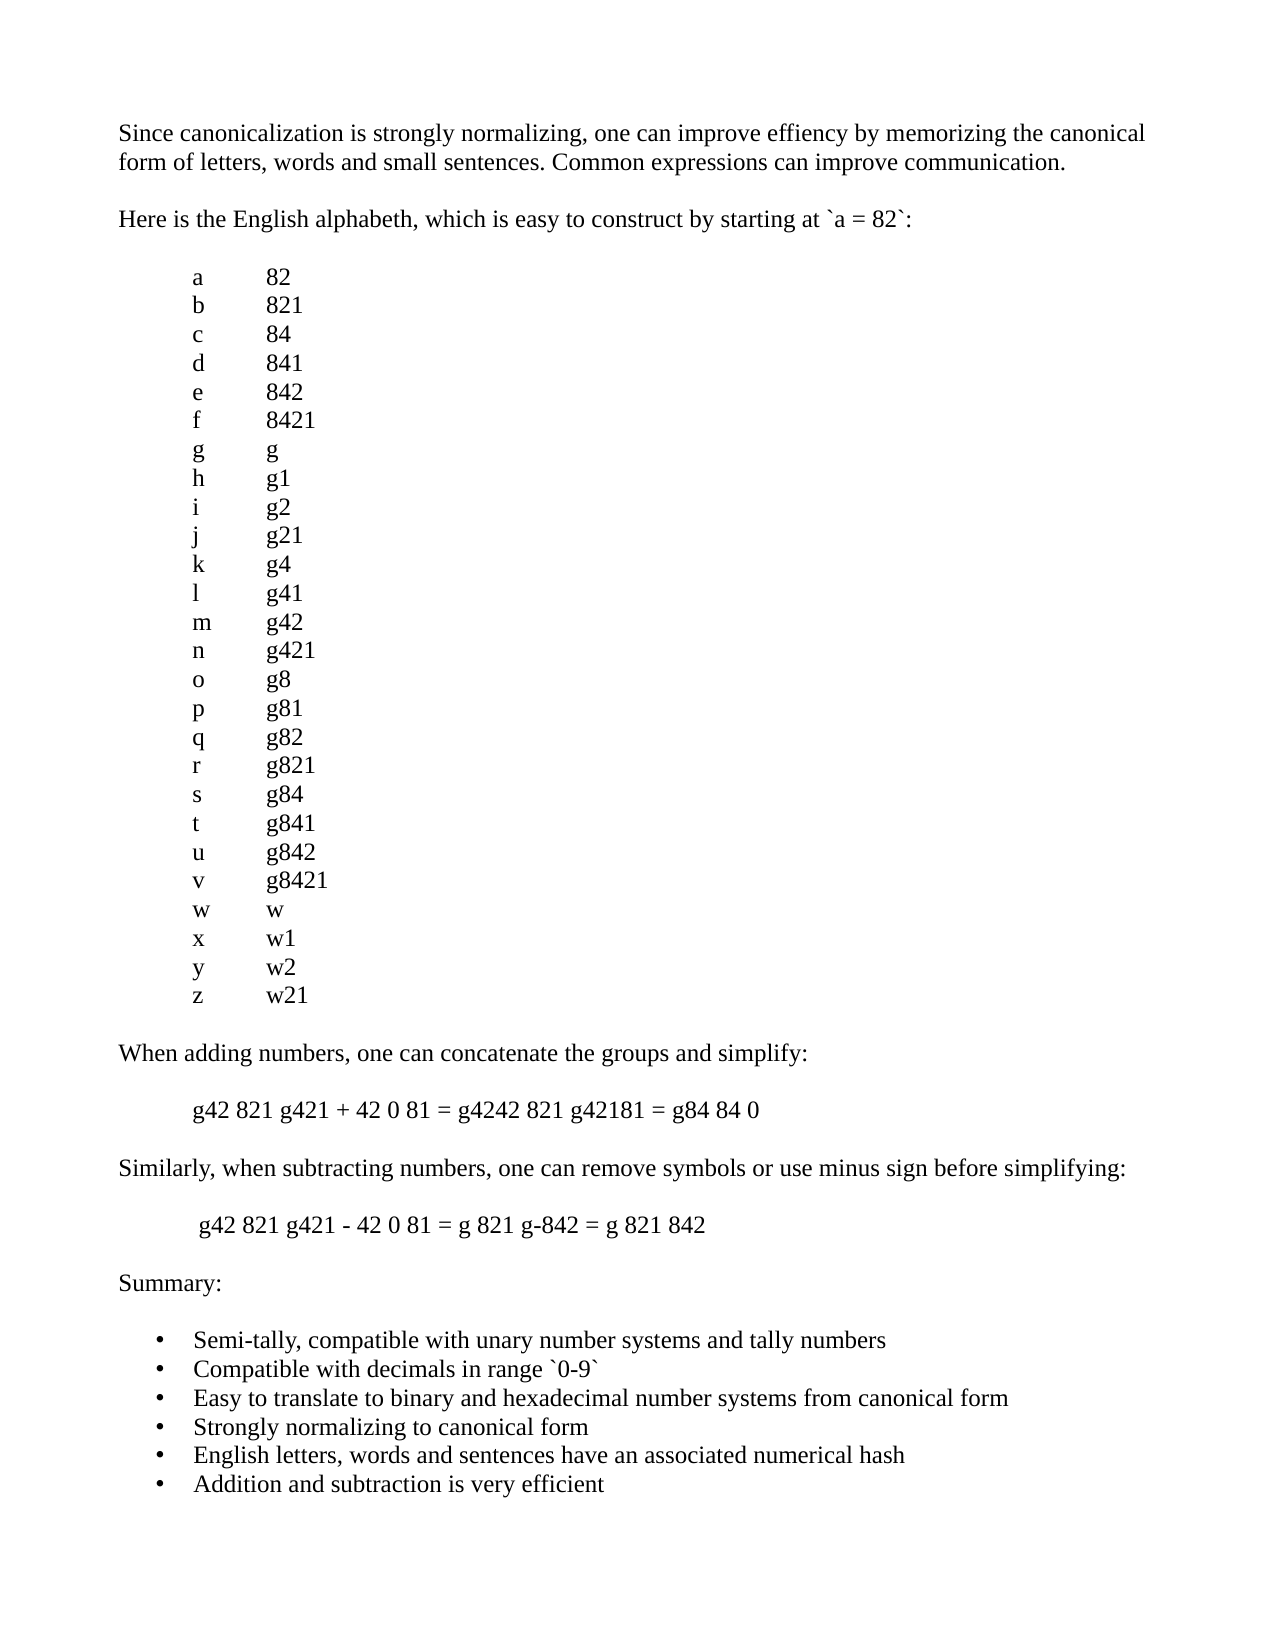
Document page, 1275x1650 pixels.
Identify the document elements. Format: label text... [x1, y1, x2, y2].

text q g82 [118, 722, 1157, 751]
text When adding numbers, one can concatenate the groups and simplify: [118, 1038, 1157, 1067]
list Strongly normalizing to canonical form [156, 1412, 1157, 1441]
text Since canonicalization is strongly normalizing, one can improve effiency by memorizing the canonical form of letters, words and small sentences. Common expressions can improve communication. [118, 118, 1157, 176]
text i g2 [118, 492, 1157, 521]
text Similarly, when subtracting numbers, one can remove symbols or use minus sign before simplifying: [118, 1153, 1157, 1182]
text o g8 [118, 664, 1157, 693]
list Compatible with decimals in range `0-9` [156, 1354, 1157, 1383]
text n g421 [118, 636, 1157, 664]
text u g842 [118, 837, 1157, 866]
text d 841 [118, 348, 1157, 377]
text g42 821 g421 + 42 0 81 = g4242 821 g42181 = g84 84 0 [118, 1096, 1157, 1124]
text j g21 [118, 521, 1157, 549]
list English letters, words and sentences have an associated numerical hash [156, 1441, 1157, 1469]
text Summary: [118, 1268, 1157, 1297]
list Semi-tally, compatible with unary number systems and tally numbers [156, 1326, 1157, 1354]
text s g84 [118, 779, 1157, 808]
text f 8421 [118, 406, 1157, 434]
text z w21 [118, 981, 1157, 1009]
text b 821 [118, 291, 1157, 319]
text t g841 [118, 808, 1157, 837]
text y w2 [118, 952, 1157, 981]
text g42 821 g421 - 42 0 81 = g 821 g-842 = g 821 842 [118, 1211, 1157, 1239]
text l g41 [118, 578, 1157, 607]
text x w1 [118, 923, 1157, 952]
text v g8421 [118, 866, 1157, 894]
text Here is the English alphabeth, which is easy to construct by starting at `a = 82`: [118, 204, 1157, 233]
text w w [118, 894, 1157, 923]
text r g821 [118, 751, 1157, 779]
text k g4 [118, 549, 1157, 578]
text a 82 [118, 262, 1157, 291]
text h g1 [118, 463, 1157, 492]
text g g [118, 434, 1157, 463]
text c 84 [118, 319, 1157, 348]
text p g81 [118, 693, 1157, 722]
text e 842 [118, 377, 1157, 406]
list Easy to translate to binary and hexadecimal number systems from canonical form [156, 1383, 1157, 1412]
text m g42 [118, 607, 1157, 636]
list Addition and subtraction is very efficient [156, 1469, 1157, 1498]
